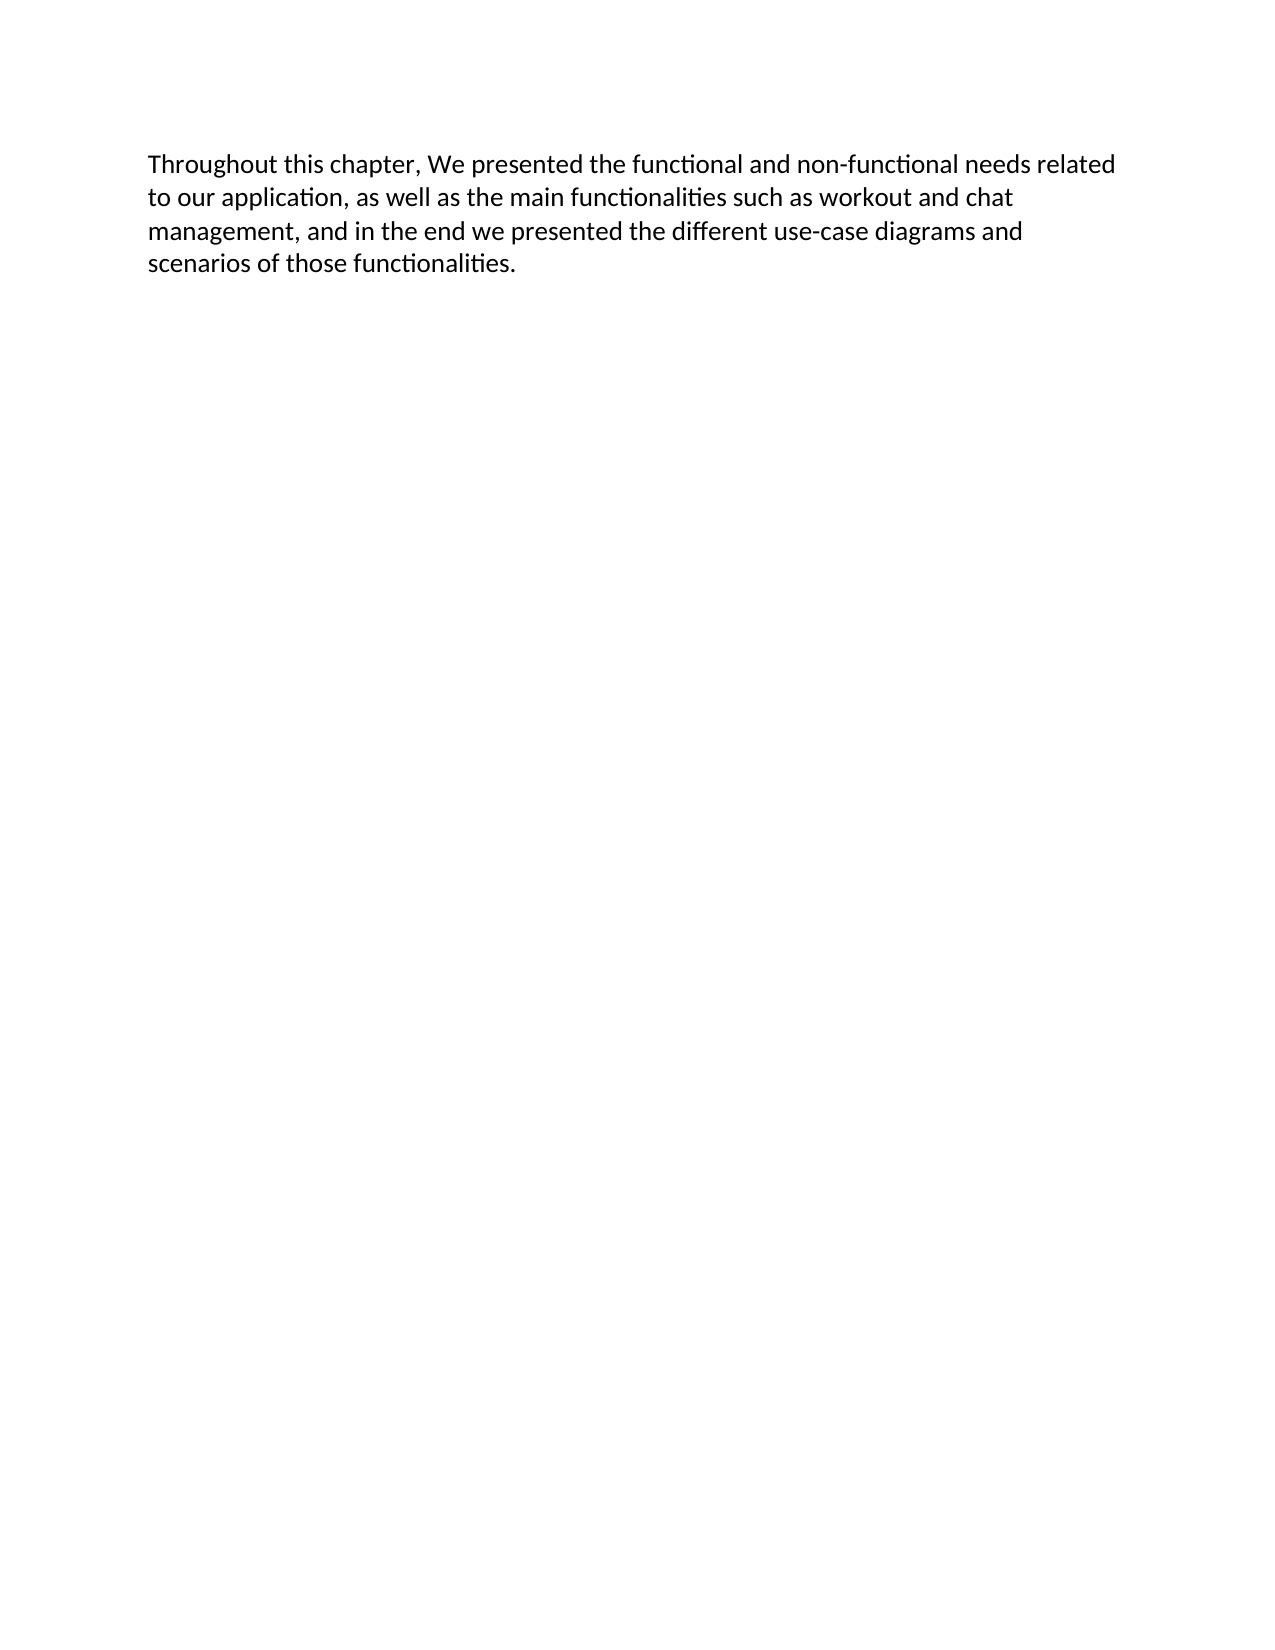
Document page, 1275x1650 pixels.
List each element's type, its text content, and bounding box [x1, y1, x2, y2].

text Throughout this chapter, We presented the functional and non-functional needs related to our application, as well as the main functionalities such as workout and chat management, and in the end we presented the different use-case diagrams and scenarios of those functionalities. [148, 148, 1127, 280]
